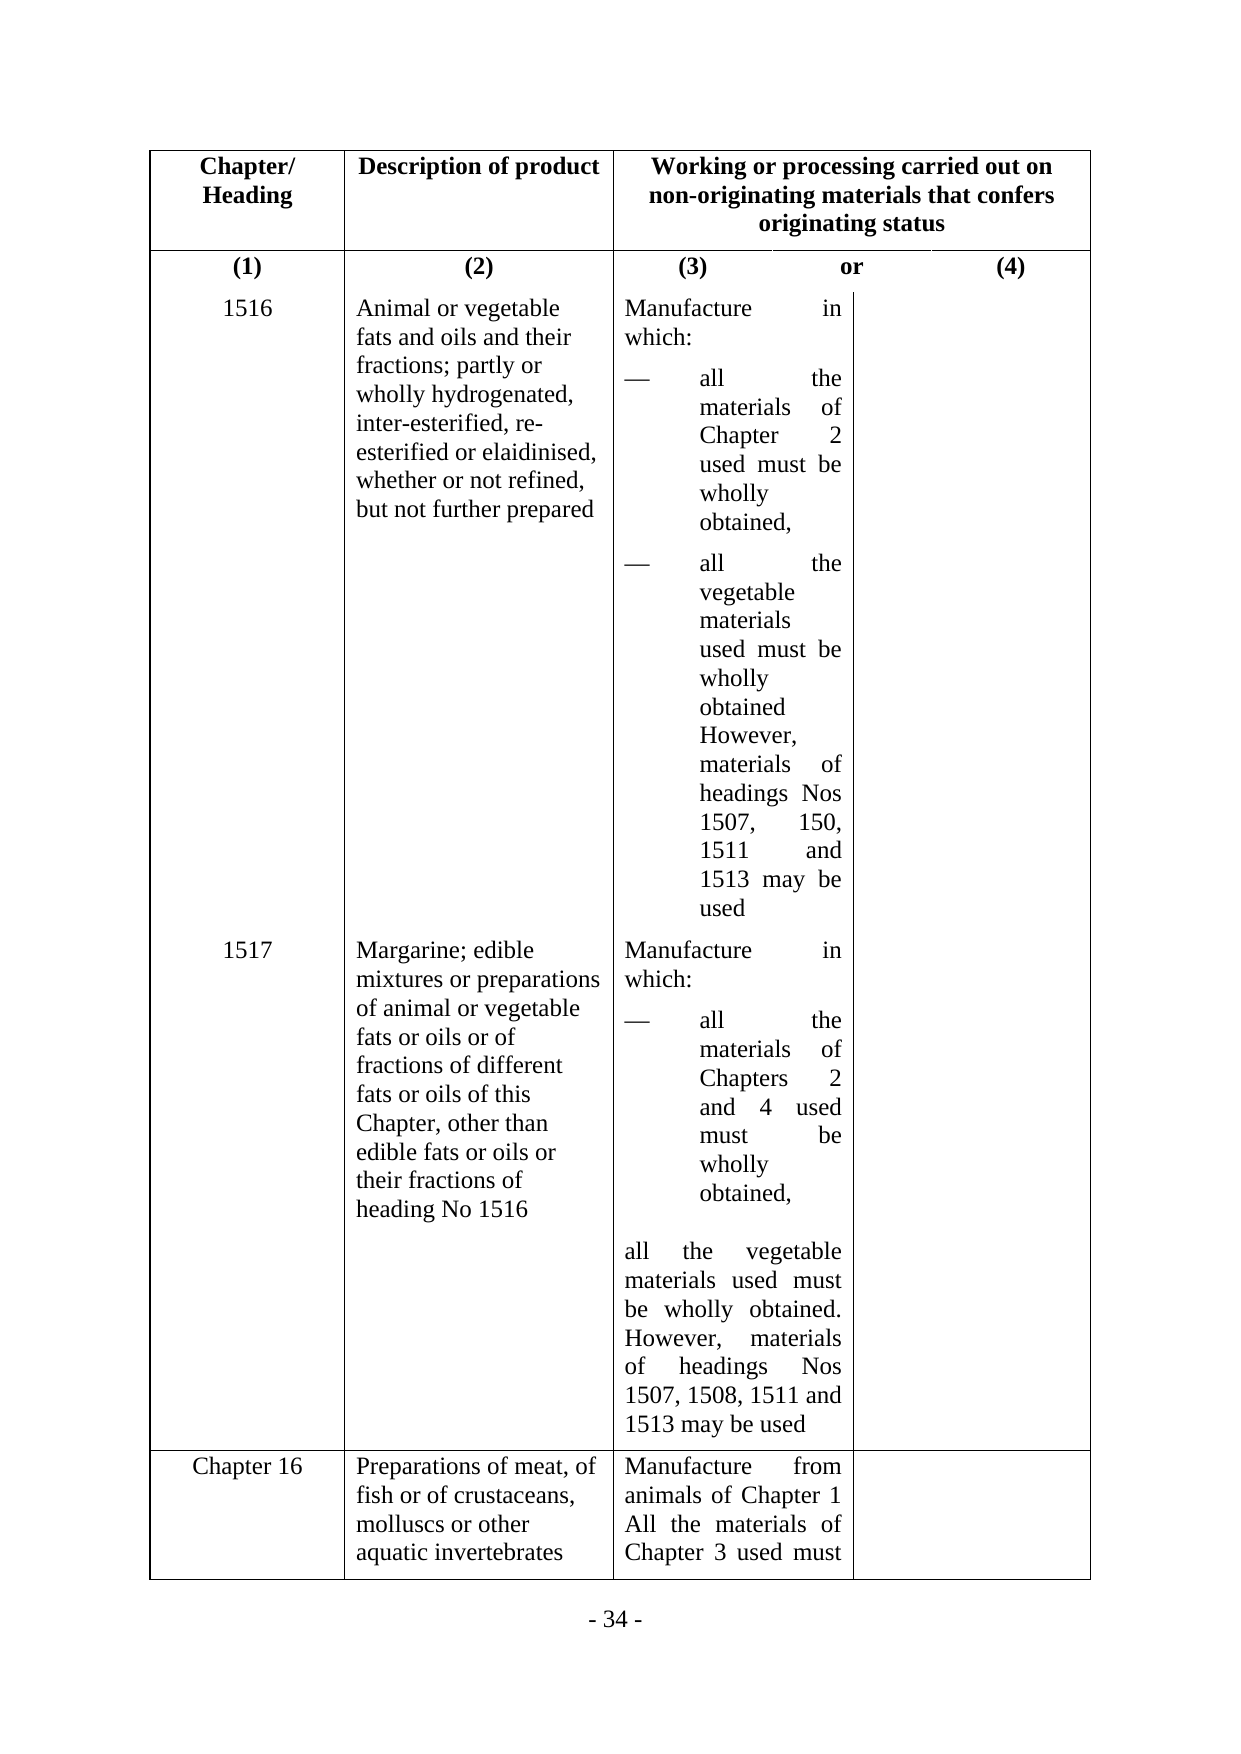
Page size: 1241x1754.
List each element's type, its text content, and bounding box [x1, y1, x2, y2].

table_cell (3) [614, 251, 772, 292]
table_cell 1516 [151, 293, 344, 934]
table_cell [854, 935, 1090, 1235]
table_header Chapter/Heading [151, 151, 344, 250]
table_cell Manufacture from animals of Chapter 1 All the materials of Chapter 3 used must [614, 1451, 853, 1579]
table_cell Manufacture in which: — all the materials of Chapter 2 used must be wholly obtained, — all the vegetable materials used must be wholly obtained However, materials of headings Nos 1507, 150, 1511 and 1513 may be used [614, 293, 853, 934]
table_cell Margarine; edible mixtures or preparations of animal or vegetable fats or oils or of fractions of different fats or oils of this Chapter, other than edible fats or oils or their fractions of heading No 1516 [345, 935, 613, 1235]
table_header Description of product [345, 151, 613, 250]
table_cell (1) [151, 251, 344, 292]
table_cell [854, 1236, 1090, 1450]
table_cell [854, 1451, 1090, 1579]
table_cell or [773, 251, 931, 292]
table_cell [345, 1236, 613, 1450]
table_cell Preparations of meat, of fish or of crustaceans, molluscs or other aquatic invertebrates [345, 1451, 613, 1579]
table_cell [854, 293, 1090, 934]
table_cell (2) [345, 251, 613, 292]
table_cell Chapter 16 [151, 1451, 344, 1579]
table_cell (4) [932, 251, 1090, 292]
table_cell [151, 1236, 344, 1450]
table_cell 1517 [151, 935, 344, 1235]
table_cell Animal or vegetable fats and oils and their fractions; partly or wholly hydrogenated, inter-esterified, re-esterified or elaidinised, whether or not refined, but not further prepared [345, 293, 613, 934]
table_cell all the vegetable materials used must be wholly obtained. However, materials of headings Nos 1507, 1508, 1511 and 1513 may be used [614, 1236, 853, 1450]
table_cell Manufacture in which: — all the materials of Chapters 2 and 4 used must be wholly obtained, [614, 935, 853, 1235]
table_header Working or processing carried out on non-originating materials that confers originating status [614, 151, 1090, 250]
